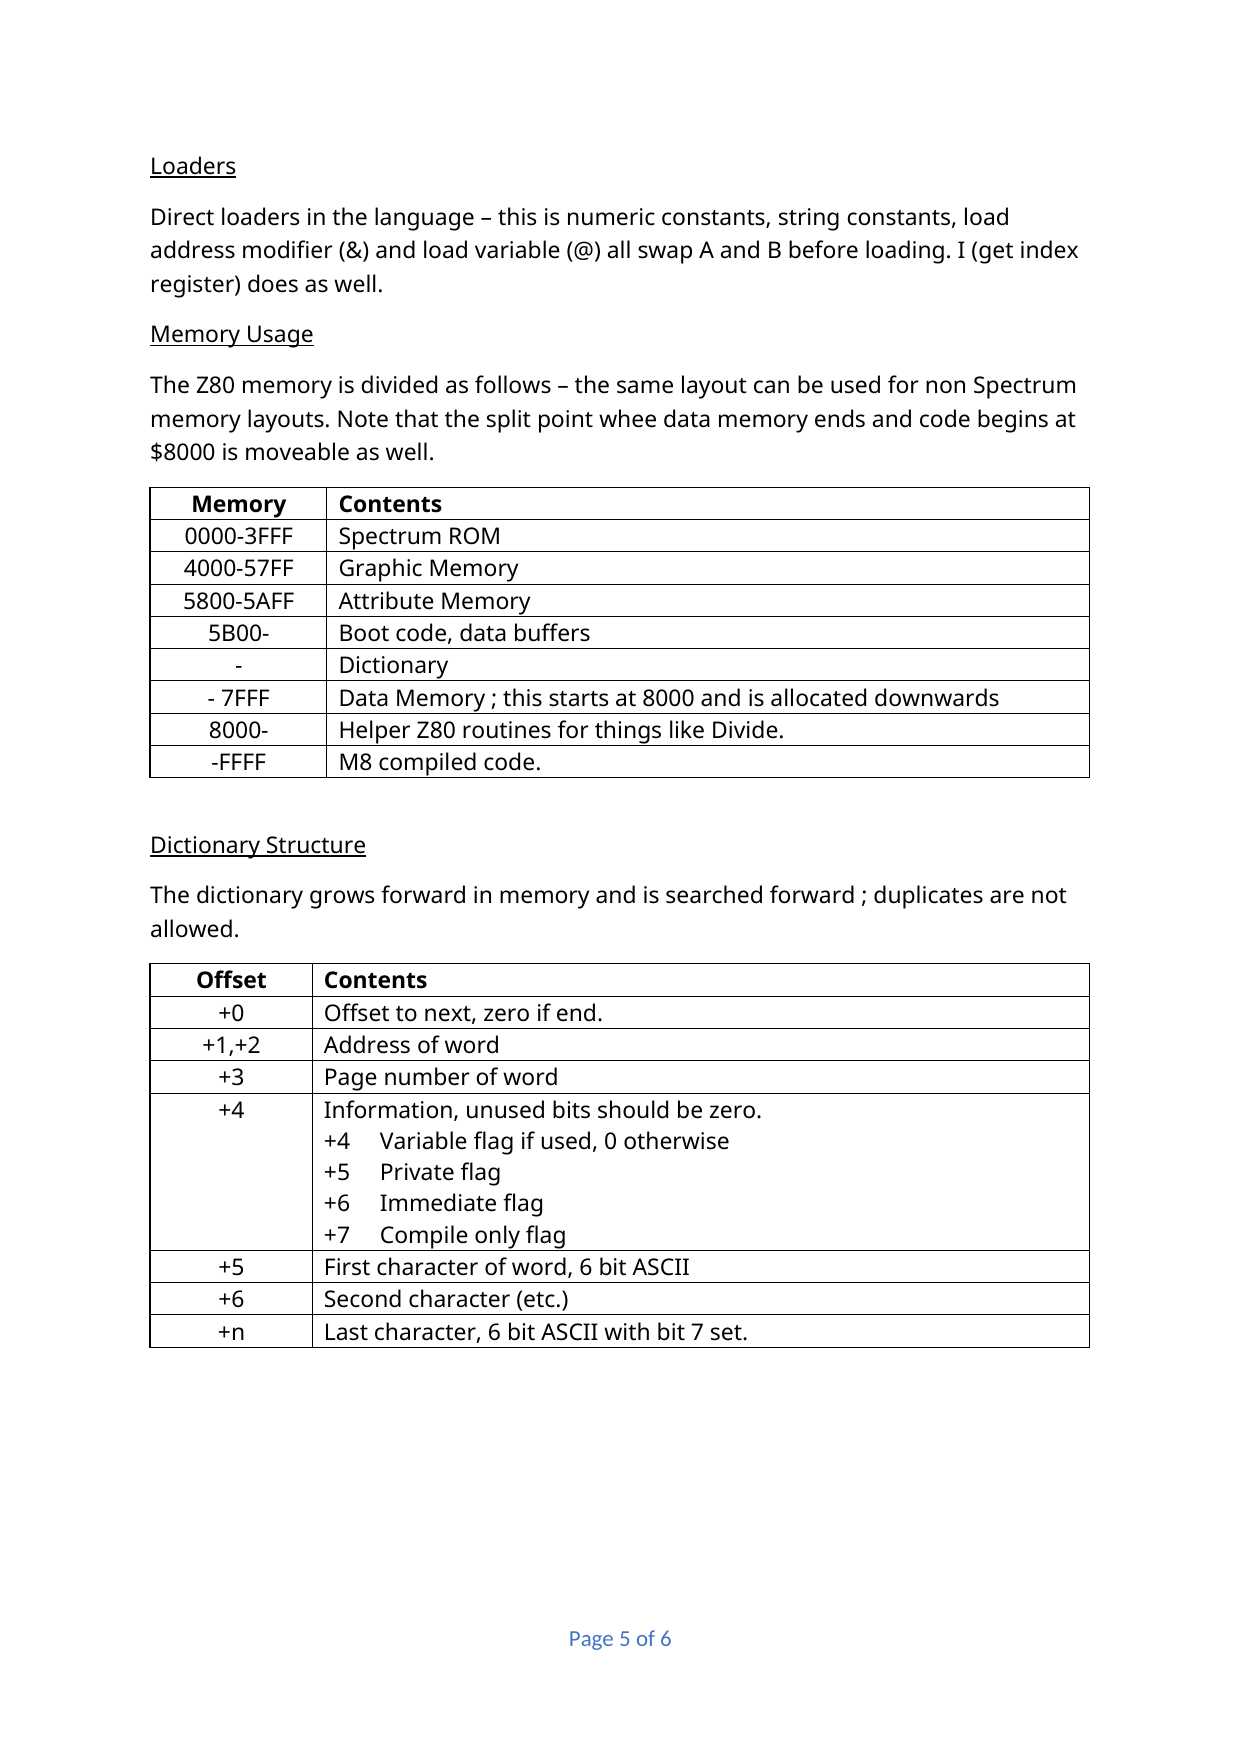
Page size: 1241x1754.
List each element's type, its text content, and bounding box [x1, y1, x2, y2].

table_cell Data Memory ; this starts at 8000 and is allocated downwards [327, 681, 1089, 713]
table_cell M8 compiled code. [327, 746, 1089, 777]
table_cell Dictionary [327, 649, 1089, 680]
table_cell +4 [151, 1094, 312, 1250]
table_cell +0 [151, 997, 312, 1028]
table_header Contents [313, 964, 1089, 996]
table_header Memory [151, 488, 326, 519]
table_cell Attribute Memory [327, 585, 1089, 616]
table_cell Spectrum ROM [327, 520, 1089, 551]
table_cell - [151, 649, 326, 680]
text Dictionary Structure [150, 829, 1090, 860]
text The Z80 memory is divided as follows – the same layout can be used for non Spectrum memory layouts. Note that the split point whee data memory ends and code begins at $8000 is moveable as well. [150, 369, 1090, 467]
table_cell Second character (etc.) [313, 1283, 1089, 1314]
text Loaders [150, 150, 1090, 181]
table_cell Page number of word [313, 1061, 1089, 1092]
table_cell Offset to next, zero if end. [313, 997, 1089, 1028]
table_cell +3 [151, 1061, 312, 1092]
table_cell Graphic Memory [327, 552, 1089, 583]
table_cell First character of word, 6 bit ASCII [313, 1251, 1089, 1282]
table_cell 8000- [151, 714, 326, 745]
table_cell +1,+2 [151, 1029, 312, 1060]
table_cell Address of word [313, 1029, 1089, 1060]
table_cell 5B00- [151, 617, 326, 648]
table_header Contents [327, 488, 1089, 519]
table_cell Information, unused bits should be zero. +4 Variable flag if used, 0 otherwise +5 Private flag +6 Immediate flag +7 Compile only flag [313, 1094, 1089, 1250]
table_cell +6 [151, 1283, 312, 1314]
table_cell 5800-5AFF [151, 585, 326, 616]
table_cell +5 [151, 1251, 312, 1282]
text The dictionary grows forward in memory and is searched forward ; duplicates are not allowed. [150, 879, 1090, 944]
table_cell 4000-57FF [151, 552, 326, 583]
table_cell Boot code, data buffers [327, 617, 1089, 648]
table_cell 0000-3FFF [151, 520, 326, 551]
table_cell - 7FFF [151, 681, 326, 713]
text Memory Usage [150, 318, 1090, 349]
table_header Offset [151, 964, 312, 996]
table_cell Helper Z80 routines for things like Divide. [327, 714, 1089, 745]
table_cell -FFFF [151, 746, 326, 777]
table_cell Last character, 6 bit ASCII with bit 7 set. [313, 1315, 1089, 1347]
text Direct loaders in the language – this is numeric constants, string constants, load address modifier (&) and load variable (@) all swap A and B before loading. I (get index register) does as well. [150, 200, 1090, 299]
table_cell +n [151, 1315, 312, 1347]
